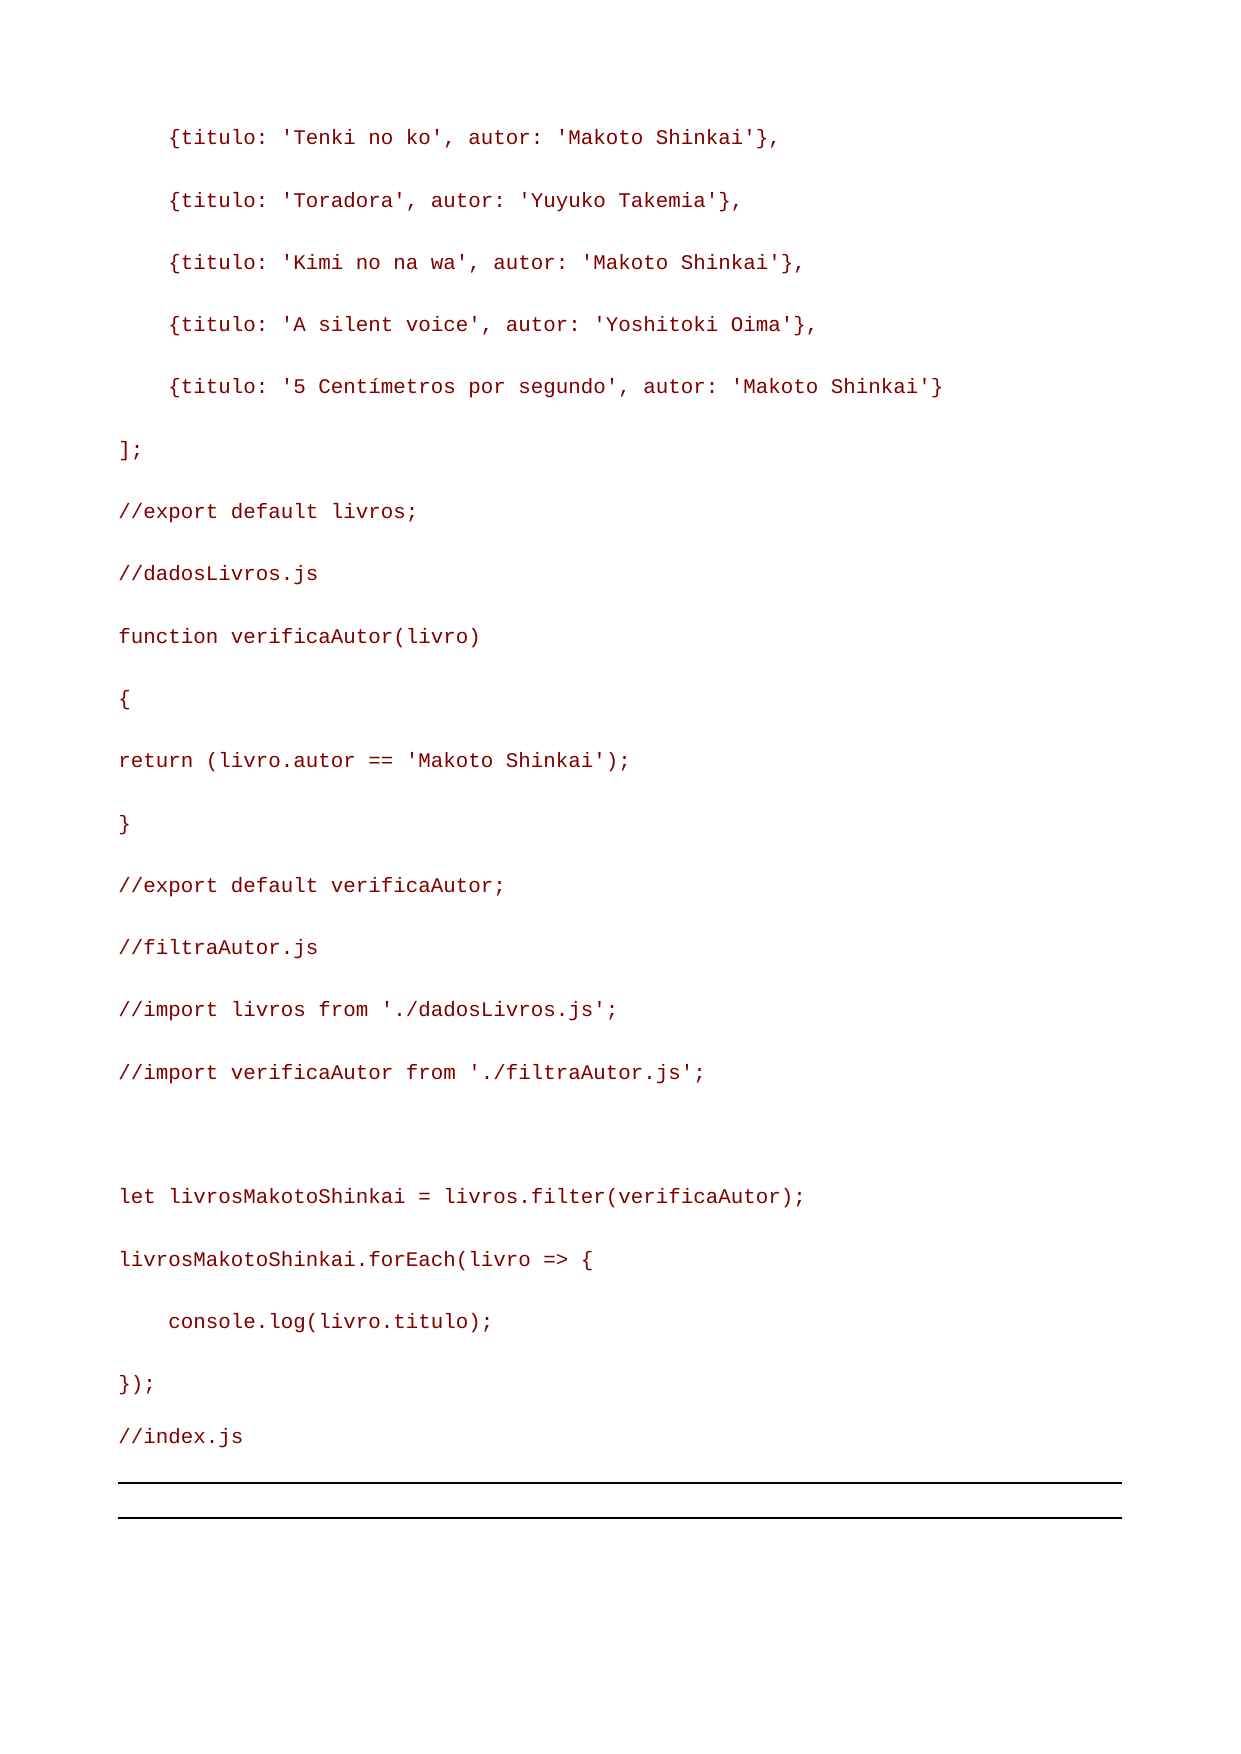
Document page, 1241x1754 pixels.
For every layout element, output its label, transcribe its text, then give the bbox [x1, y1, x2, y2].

text ]; [118, 429, 1122, 462]
text return (livro.autor == 'Makoto Shinkai'); [118, 741, 1122, 774]
text console.log(livro.titulo); [118, 1302, 1122, 1334]
text //dadosLivros.js [118, 554, 1122, 587]
text {titulo: '5 Centímetros por segundo', autor: 'Makoto Shinkai'} [118, 367, 1122, 400]
text }); [118, 1364, 1122, 1397]
text //index.js [118, 1426, 1122, 1450]
text let livrosMakotoShinkai = livros.filter(verificaAutor); [118, 1177, 1122, 1210]
text //export default verificaAutor; [118, 866, 1122, 898]
text livrosMakotoShinkai.forEach(livro => { [118, 1239, 1122, 1272]
text {titulo: 'Toradora', autor: 'Yuyuko Takemia'}, [118, 180, 1122, 213]
text {titulo: 'A silent voice', autor: 'Yoshitoki Oima'}, [118, 305, 1122, 338]
text //export default livros; [118, 492, 1122, 525]
text { [118, 679, 1122, 712]
text {titulo: 'Kimi no na wa', autor: 'Makoto Shinkai'}, [118, 243, 1122, 276]
text } [118, 803, 1122, 836]
text {titulo: 'Tenki no ko', autor: 'Makoto Shinkai'}, [118, 118, 1122, 151]
text function verificaAutor(livro) [118, 616, 1122, 649]
text //filtraAutor.js [118, 928, 1122, 961]
text //import livros from './dadosLivros.js'; [118, 990, 1122, 1023]
text //import verificaAutor from './filtraAutor.js'; [118, 1052, 1122, 1085]
